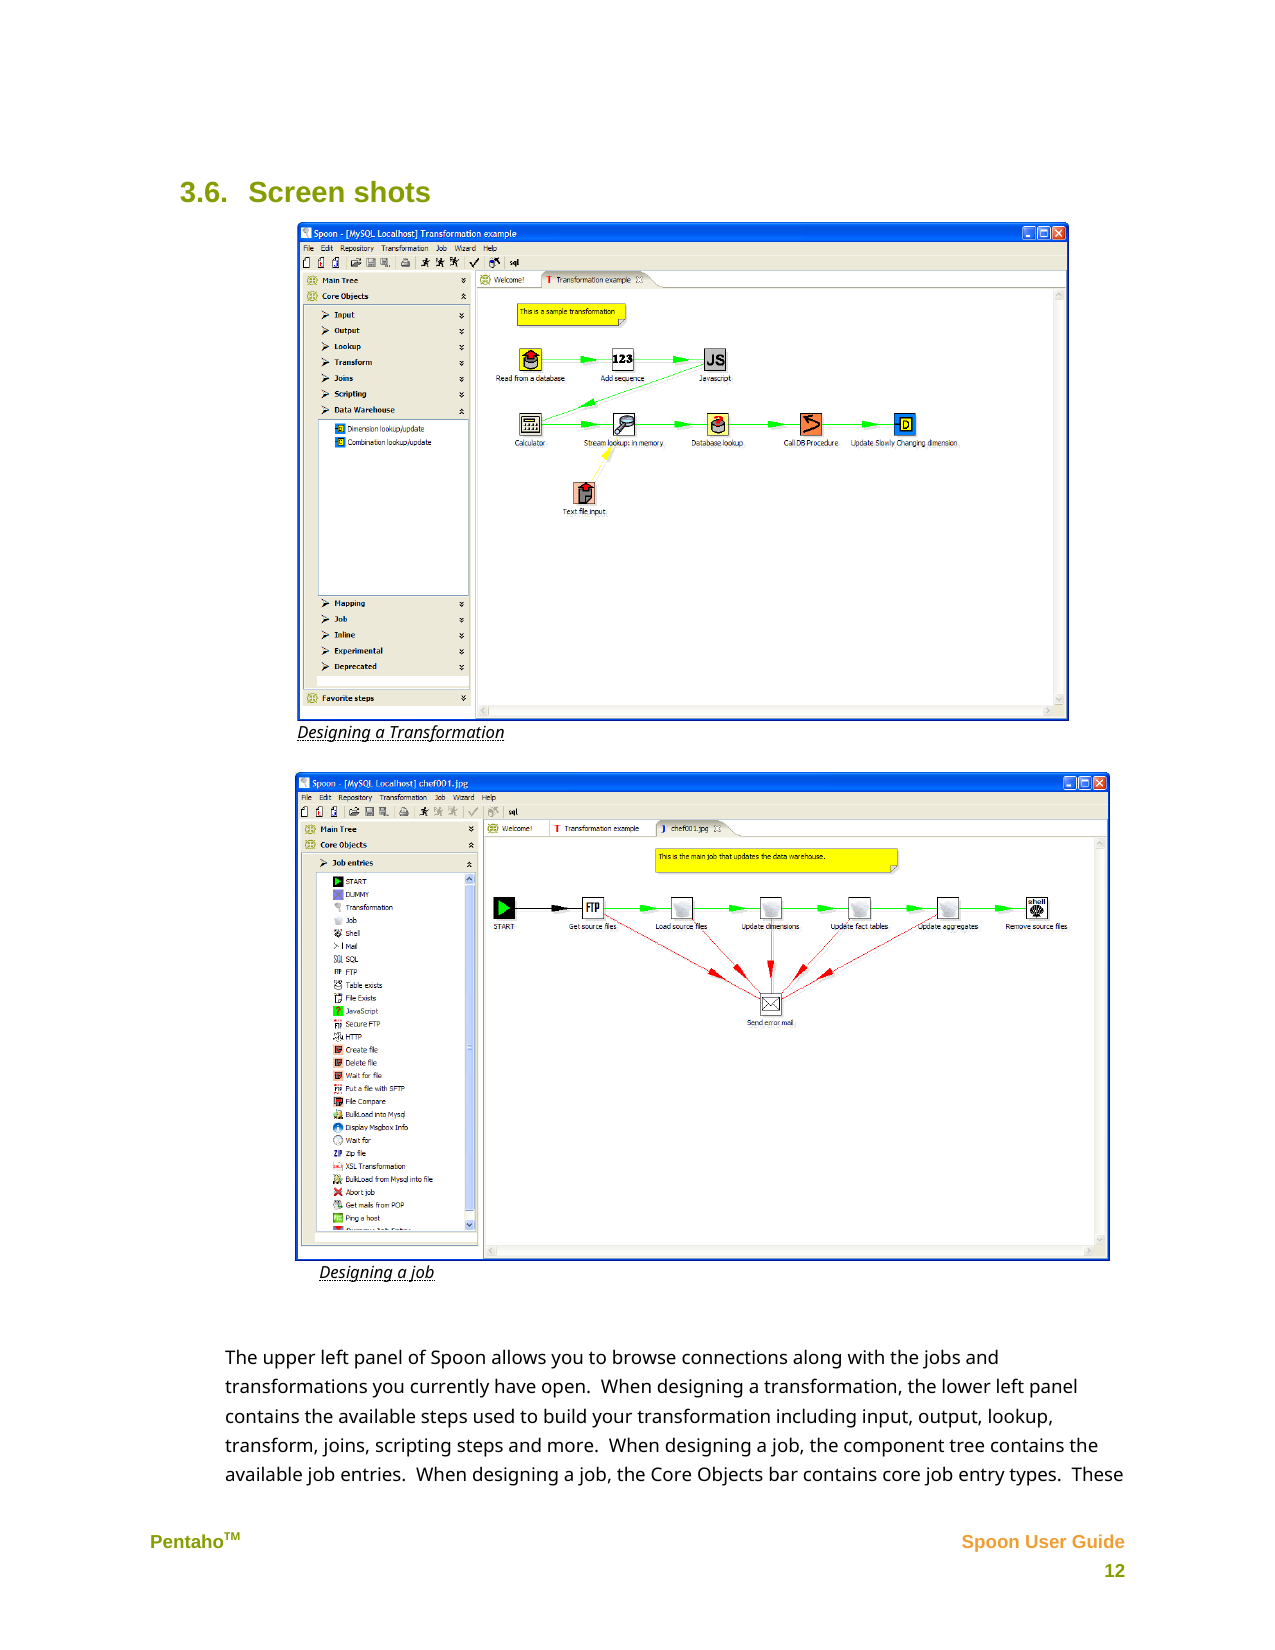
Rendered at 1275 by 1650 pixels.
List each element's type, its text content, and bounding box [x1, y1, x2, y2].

picture [297, 222, 1069, 721]
subtitle Screen shots [179, 175, 1125, 210]
text Designing a job [319, 1261, 1037, 1283]
text Designing a Transformation [297, 721, 988, 743]
picture [295, 772, 1110, 1261]
text The upper left panel of Spoon allows you to browse connections along with the jobs and transformations you currently have open. When designing a transformation, the lower left panel contains the available steps used to build your transformation including input, output, lookup, transform, joins, scripting steps and more. When designing a job, the component tree contains the available job entries. When designing a job, the Core Objects bar contains core job entry types. These [225, 1341, 1125, 1487]
